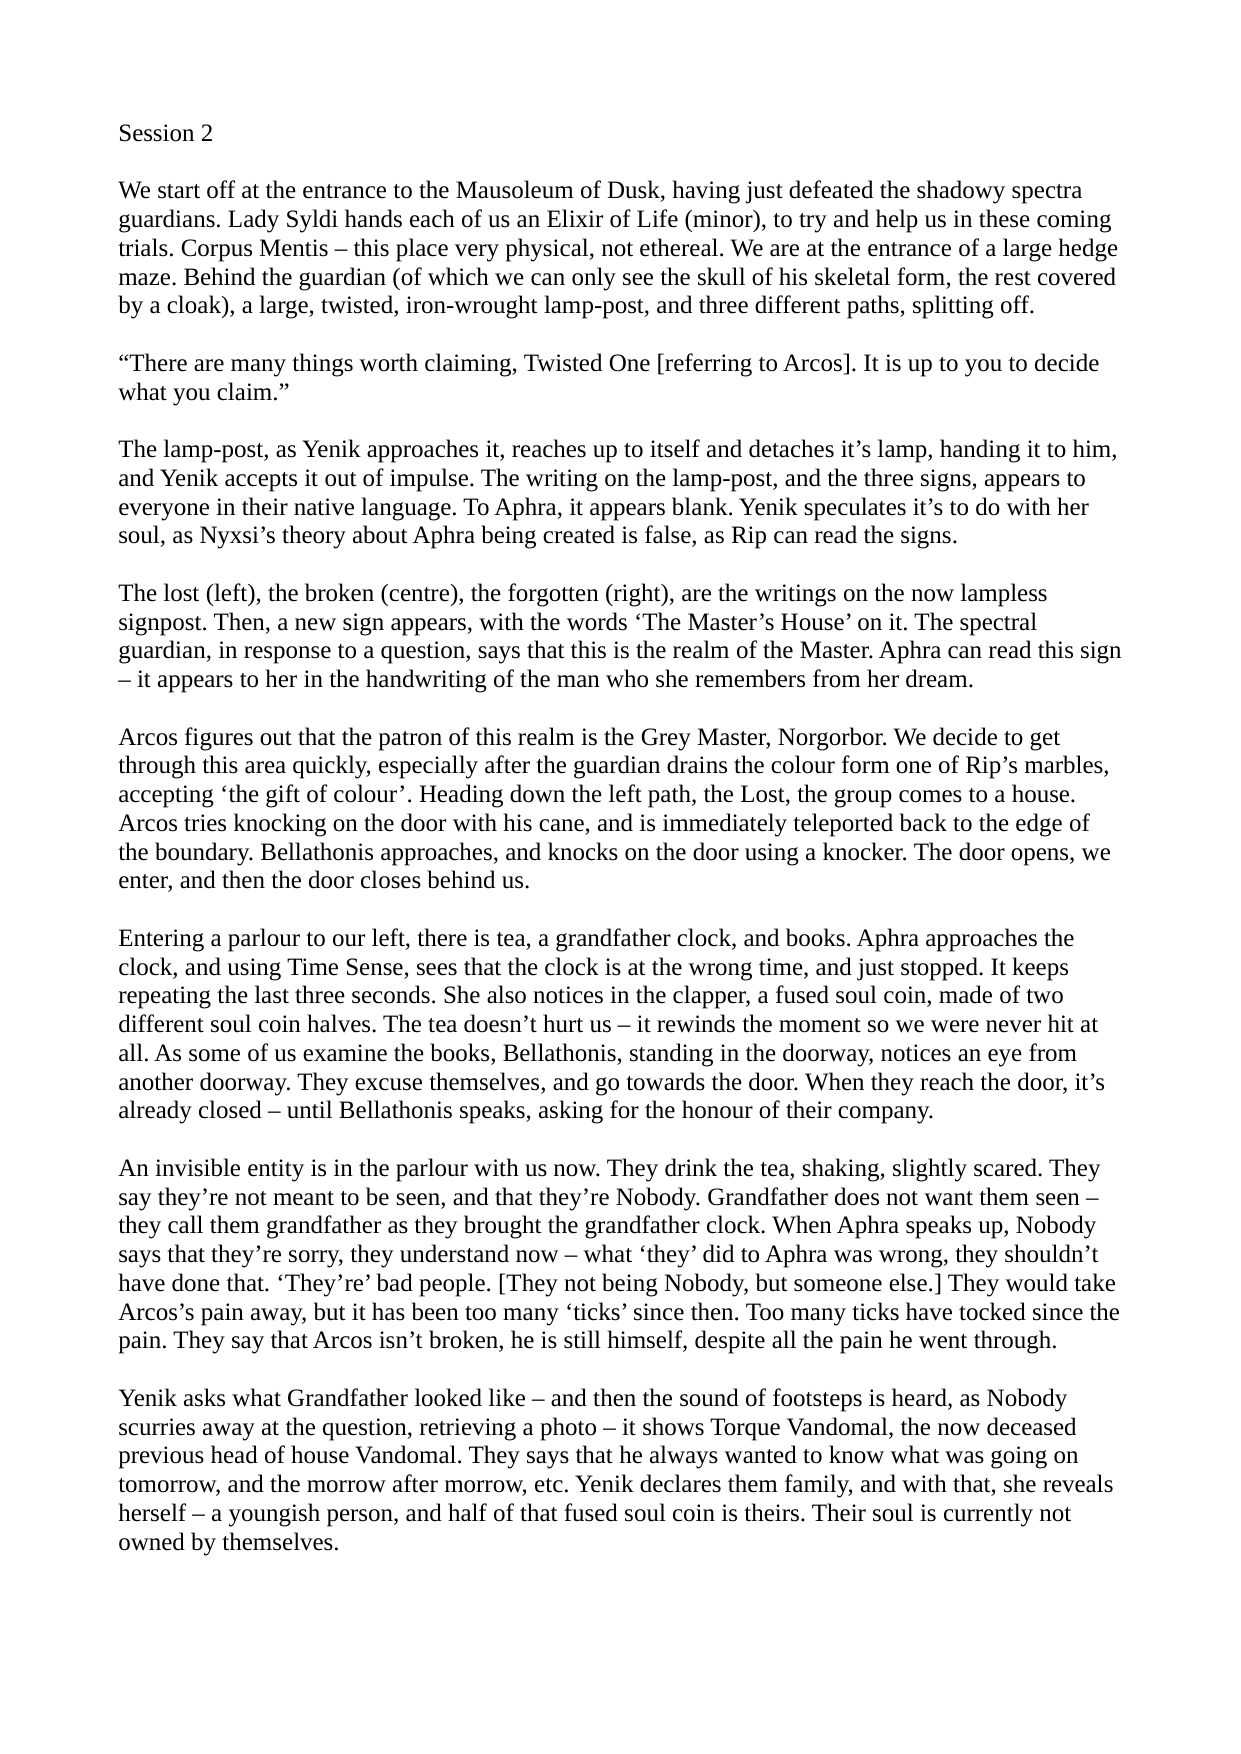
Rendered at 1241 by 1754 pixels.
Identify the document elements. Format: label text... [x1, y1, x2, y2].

text Entering a parlour to our left, there is tea, a grandfather clock, and books. Aphra approaches the clock, and using Time Sense, sees that the clock is at the wrong time, and just stopped. It keeps repeating the last three seconds. She also notices in the clapper, a fused soul coin, made of two different soul coin halves. The tea doesn’t hurt us – it rewinds the moment so we were never hit at all. As some of us examine the books, Bellathonis, standing in the doorway, notices an eye from another doorway. They excuse themselves, and go towards the door. When they reach the door, it’s already closed – until Bellathonis speaks, asking for the honour of their company. [118, 923, 1122, 1124]
text Yenik asks what Grandfather looked like – and then the sound of footsteps is heard, as Nobody scurries away at the question, retrieving a photo – it shows Torque Vandomal, the now deceased previous head of house Vandomal. They says that he always wanted to know what was going on tomorrow, and the morrow after morrow, etc. Yenik declares them family, and with that, she reveals herself – a youngish person, and half of that fused soul coin is theirs. Their soul is currently not owned by themselves. [118, 1383, 1122, 1556]
text Session 2 [118, 118, 1122, 147]
text Arcos figures out that the patron of this realm is the Grey Master, Norgorbor. We decide to get through this area quickly, especially after the guardian drains the colour form one of Rip’s marbles, accepting ‘the gift of colour’. Heading down the left path, the Lost, the group comes to a house. Arcos tries knocking on the door with his cane, and is immediately teleported back to the edge of the boundary. Bellathonis approaches, and knocks on the door using a knocker. The door opens, we enter, and then the door closes behind us. [118, 722, 1122, 894]
text “There are many things worth claiming, Twisted One [referring to Arcos]. It is up to you to decide what you claim.” [118, 348, 1122, 406]
text We start off at the entrance to the Mausoleum of Dusk, having just defeated the shadowy spectra guardians. Lady Syldi hands each of us an Elixir of Life (minor), to try and help us in these coming trials. Corpus Mentis – this place very physical, not ethereal. We are at the entrance of a large hedge maze. Behind the guardian (of which we can only see the skull of his skeletal form, the rest covered by a cloak), a large, twisted, iron-wrought lamp-post, and three different paths, splitting off. [118, 176, 1122, 319]
text The lost (left), the broken (centre), the forgotten (right), are the writings on the now lampless signpost. Then, a new sign appears, with the words ‘The Master’s House’ on it. The spectral guardian, in response to a question, says that this is the realm of the Master. Aphra can read this sign – it appears to her in the handwriting of the man who she remembers from her dream. [118, 578, 1122, 693]
text The lamp-post, as Yenik approaches it, reaches up to itself and detaches it’s lamp, handing it to him, and Yenik accepts it out of impulse. The writing on the lamp-post, and the three signs, appears to everyone in their native language. To Aphra, it appears blank. Yenik speculates it’s to do with her soul, as Nyxsi’s theory about Aphra being created is false, as Rip can read the signs. [118, 434, 1122, 549]
text An invisible entity is in the parlour with us now. They drink the tea, shaking, slightly scared. They say they’re not meant to be seen, and that they’re Nobody. Grandfather does not want them seen – they call them grandfather as they brought the grandfather clock. When Aphra speaks up, Nobody says that they’re sorry, they understand now – what ‘they’ did to Aphra was wrong, they shouldn’t have done that. ‘They’re’ bad people. [They not being Nobody, but someone else.] They would take Arcos’s pain away, but it has been too many ‘ticks’ since then. Too many ticks have tocked since the pain. They say that Arcos isn’t broken, he is still himself, despite all the pain he went through. [118, 1153, 1122, 1354]
